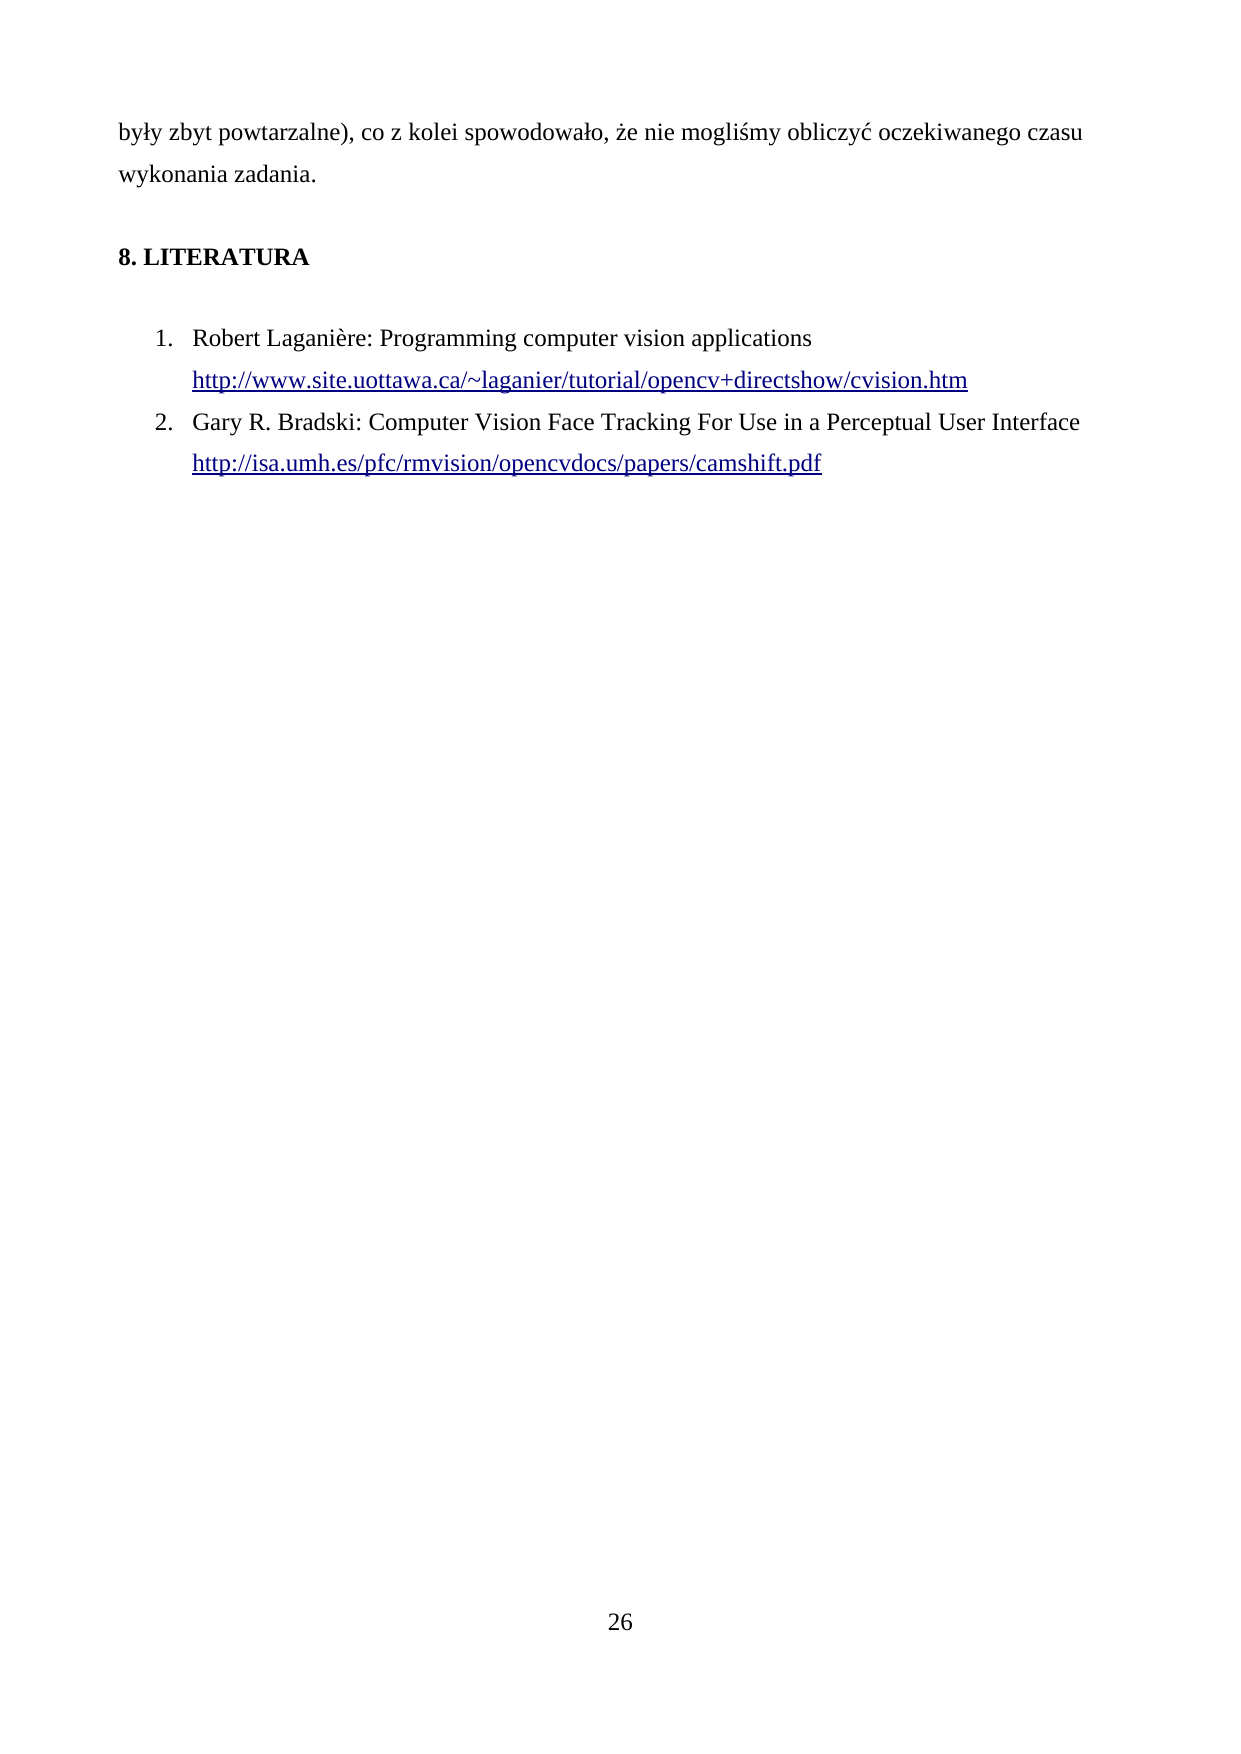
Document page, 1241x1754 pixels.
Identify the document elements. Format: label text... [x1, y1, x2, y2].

list Gary R. Bradski: Computer Vision Face Tracking For Use in a Perceptual User Interface http://isa.umh.es/pfc/rmvision/opencvdocs/papers/camshift.pdf [154, 408, 1122, 477]
list Robert Laganière: Programming computer vision applications http://www.site.uottawa.ca/~laganier/tutorial/opencv+directshow/cvision.htm [154, 324, 1122, 394]
text były zbyt powtarzalne), co z kolei spowodowało, że nie mogliśmy obliczyć oczekiwanego czasu wykonania zadania. [118, 118, 1122, 187]
text 8. LITERATURA [118, 201, 1122, 271]
